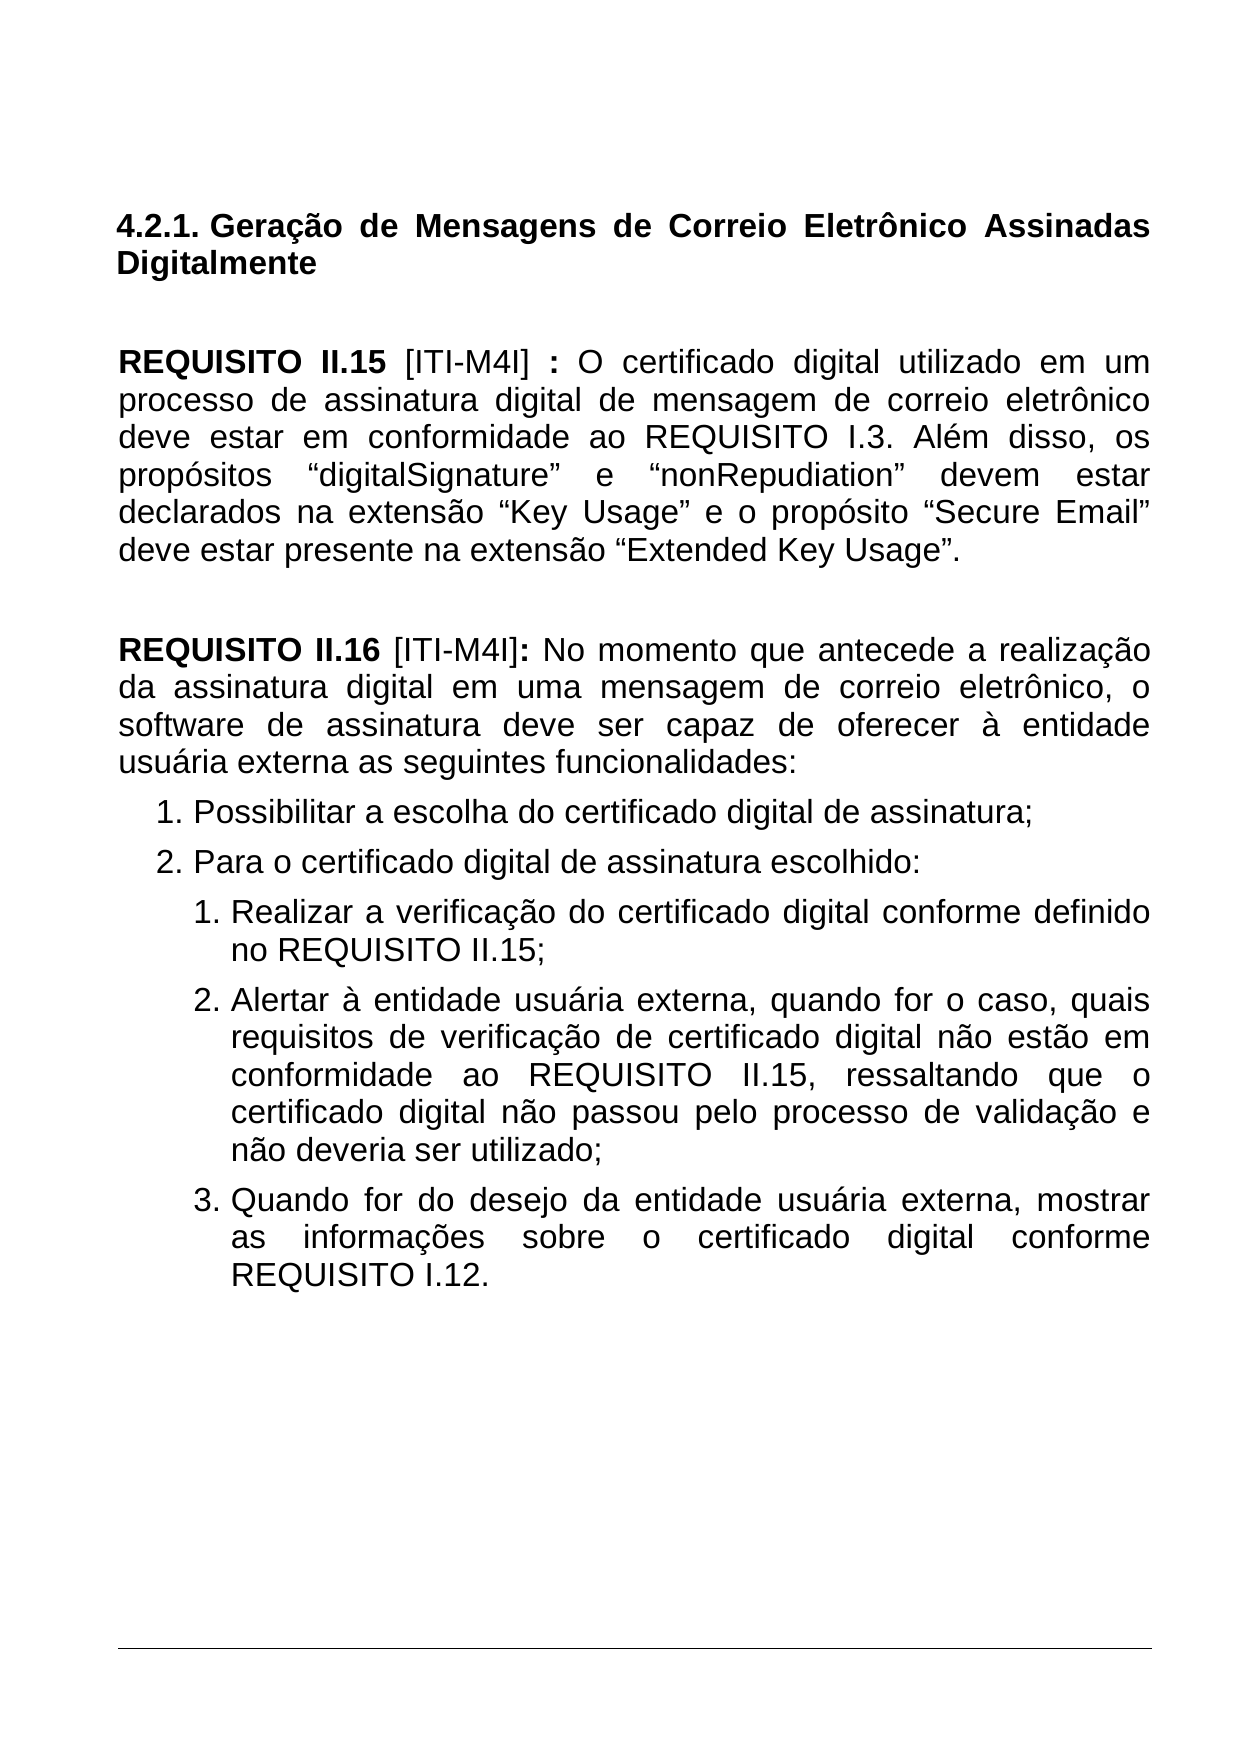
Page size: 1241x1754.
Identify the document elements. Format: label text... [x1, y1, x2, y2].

subtitle Geração de Mensagens de Correio Eletrônico Assinadas Digitalmente [116, 207, 1152, 282]
list Realizar a verificação do certificado digital conforme definido no REQUISITO II.15; [193, 893, 1152, 968]
list Quando for do desejo da entidade usuária externa, mostrar as informações sobre o certificado digital conforme REQUISITO I.12. [193, 1181, 1152, 1293]
text REQUISITO II.15 [ITI-M4I] : O certificado digital utilizado em um processo de assinatura digital de mensagem de correio eletrônico deve estar em conformidade ao REQUISITO I.3. Além disso, os propósitos “digitalSignature” e “nonRepudiation” devem estar declarados na extensão “Key Usage” e o propósito “Secure Email” deve estar presente na extensão “Extended Key Usage”. [118, 343, 1152, 568]
list Alertar à entidade usuária externa, quando for o caso, quais requisitos de verificação de certificado digital não estão em conformidade ao REQUISITO II.15, ressaltando que o certificado digital não passou pelo processo de validação e não deveria ser utilizado; [193, 981, 1152, 1168]
list Possibilitar a escolha do certificado digital de assinatura; [156, 793, 1152, 831]
list Para o certificado digital de assinatura escolhido: [156, 843, 1152, 881]
text REQUISITO II.16 [ITI-M4I]: No momento que antecede a realização da assinatura digital em uma mensagem de correio eletrônico, o software de assinatura deve ser capaz de oferecer à entidade usuária externa as seguintes funcionalidades: [118, 631, 1152, 781]
